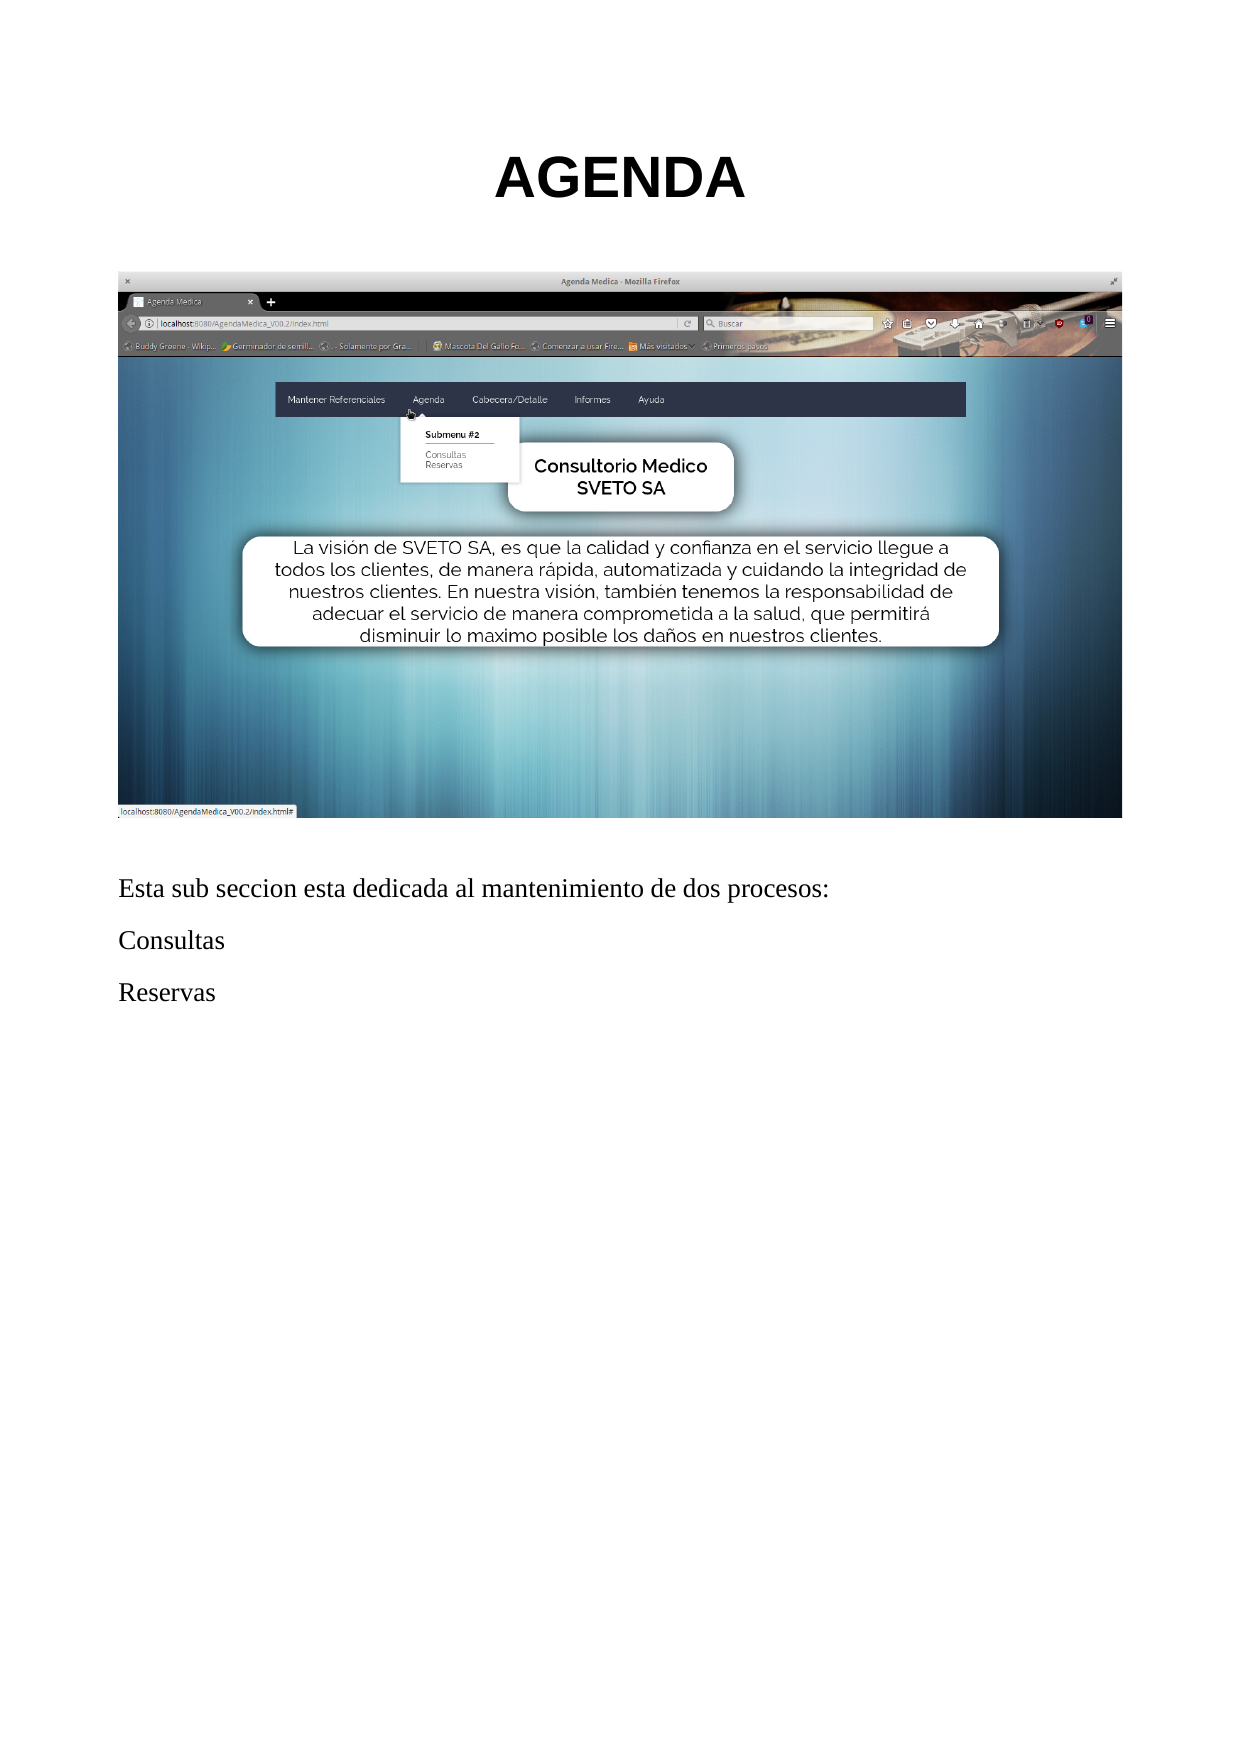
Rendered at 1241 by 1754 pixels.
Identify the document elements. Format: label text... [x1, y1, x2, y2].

title AGENDA [118, 143, 1122, 210]
text Esta sub seccion esta dedicada al mantenimiento de dos procesos: [118, 872, 1122, 903]
text Reservas [118, 976, 1122, 1007]
picture [118, 271, 1123, 818]
text Consultas [118, 924, 1122, 955]
